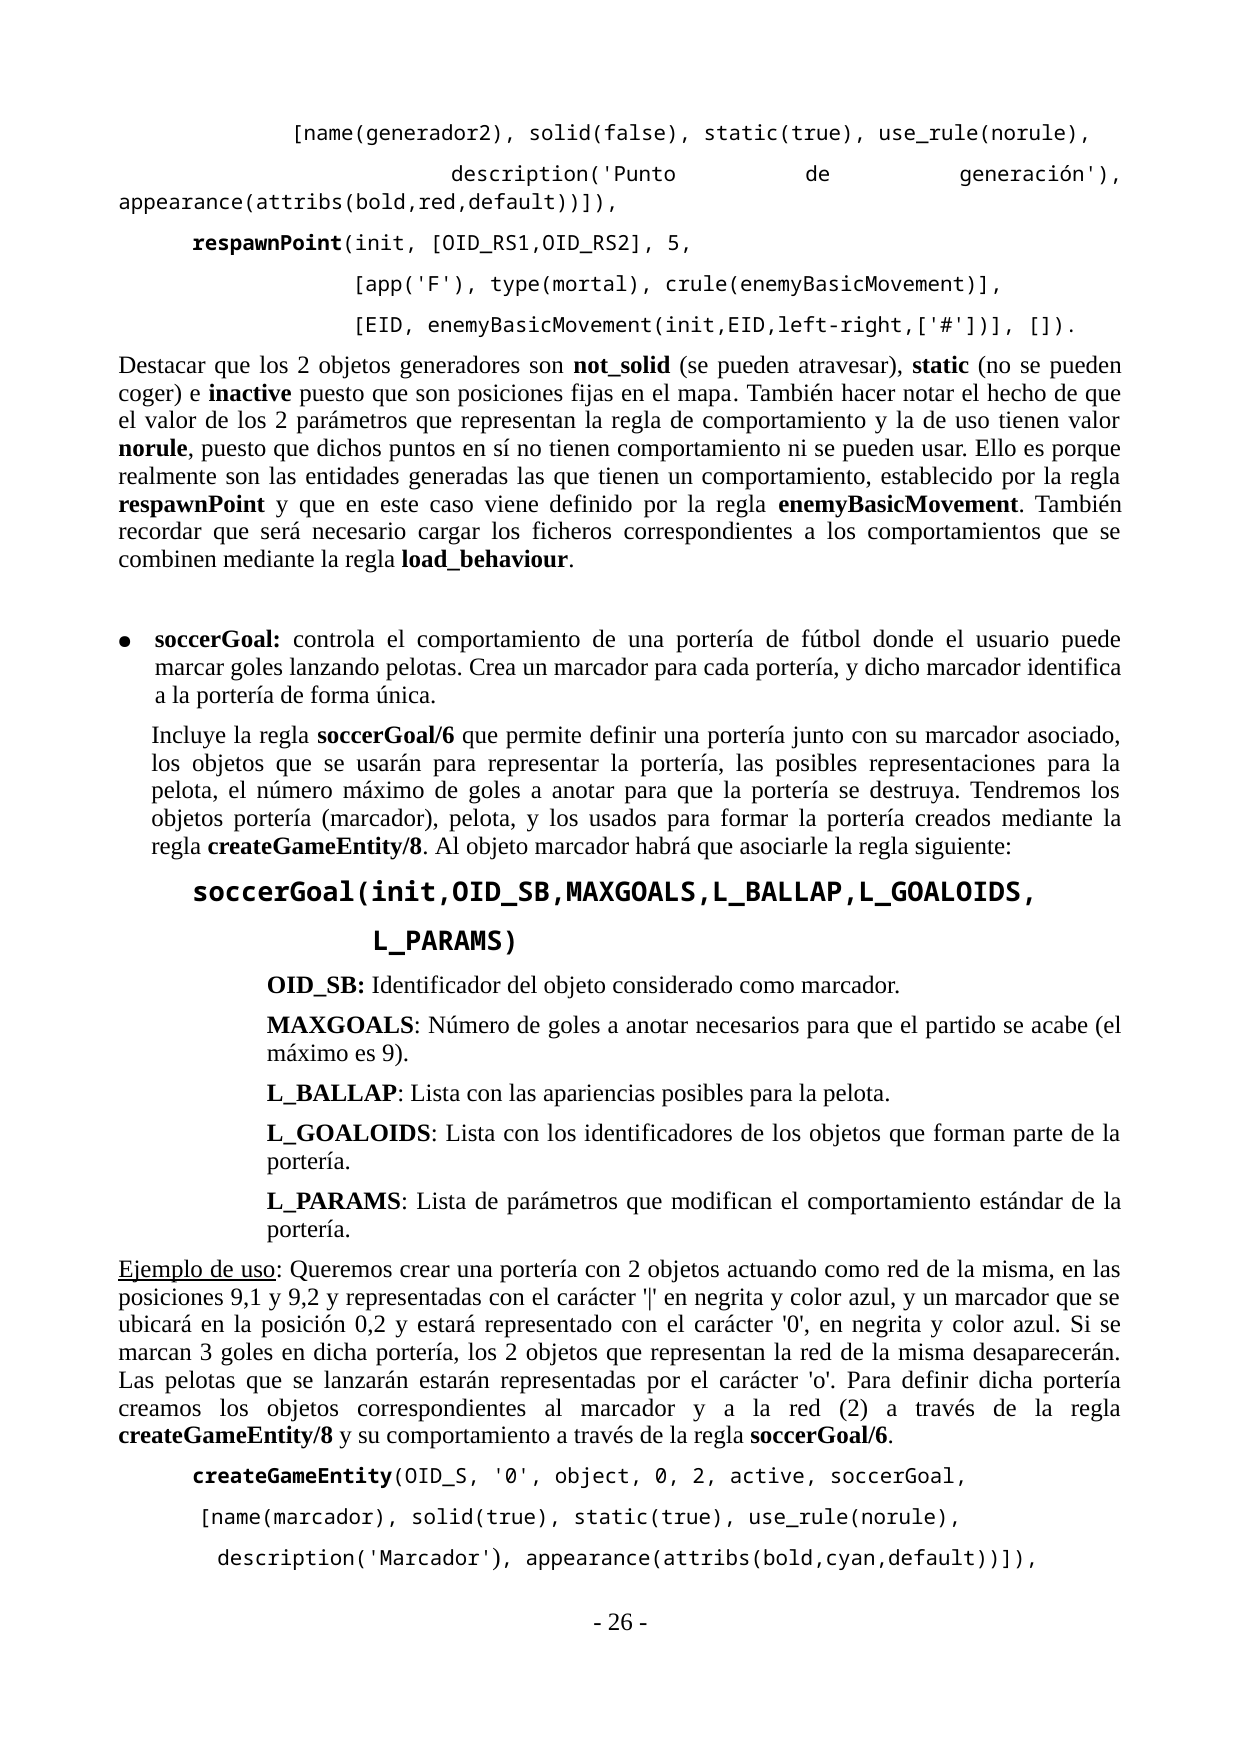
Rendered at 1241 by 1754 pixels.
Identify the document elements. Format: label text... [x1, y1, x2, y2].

text L_PARAMS) [118, 922, 1122, 958]
text L_PARAMS: Lista de parámetros que modifican el comportamiento estándar de la portería. [267, 1187, 1122, 1243]
text L_BALLAP: Lista con las apariencias posibles para la pelota. [267, 1079, 1122, 1107]
text description('Marcador'), appearance(attribs(bold,cyan,default))]), [118, 1543, 1122, 1572]
text description('Punto de generación'), appearance(attribs(bold,red,default))]), [118, 159, 1122, 216]
text [EID, enemyBasicMovement(init,EID,left-right,['#'])], []). [118, 310, 1122, 339]
text Destacar que los 2 objetos generadores son not_solid (se pueden atravesar), static (no se pueden coger) e inactive puesto que son posiciones fijas en el mapa. También hacer notar el hecho de que el valor de los 2 parámetros que representan la regla de comportamiento y la de uso tienen valor norule, puesto que dichos puntos en sí no tienen comportamiento ni se pueden usar. Ello es porque realmente son las entidades generadas las que tienen un comportamiento, establecido por la regla respawnPoint y que en este caso viene definido por la regla enemyBasicMovement. También recordar que será necesario cargar los ficheros correspondientes a los comportamientos que se combinen mediante la regla load_behaviour. [118, 351, 1122, 573]
text [name(marcador), solid(true), static(true), use_rule(norule), [118, 1502, 1122, 1531]
text L_GOALOIDS: Lista con los identificadores de los objetos que forman parte de la portería. [267, 1119, 1122, 1175]
text Incluye la regla soccerGoal/6 que permite definir una portería junto con su marcador asociado, los objetos que se usarán para representar la portería, las posibles representaciones para la pelota, el número máximo de goles a anotar para que la portería se destruya. Tendremos los objetos portería (marcador), pelota, y los usados para formar la portería creados mediante la regla createGameEntity/8. Al objeto marcador habrá que asociarle la regla siguiente: [151, 721, 1122, 860]
text respawnPoint(init, [OID_RS1,OID_RS2], 5, [118, 228, 1122, 257]
text Ejemplo de uso: Queremos crear una portería con 2 objetos actuando como red de la misma, en las posiciones 9,1 y 9,2 y representadas con el carácter '|' en negrita y color azul, y un marcador que se ubicará en la posición 0,2 y estará representado con el carácter '0', en negrita y color azul. Si se marcan 3 goles en dicha portería, los 2 objetos que representan la red de la misma desaparecerán. Las pelotas que se lanzarán estarán representadas por el carácter 'o'. Para definir dicha portería creamos los objetos correspondientes al marcador y a la red (2) a través de la regla createGameEntity/8 y su comportamiento a través de la regla soccerGoal/6. [118, 1255, 1122, 1449]
list soccerGoal: controla el comportamiento de una portería de fútbol donde el usuario puede marcar goles lanzando pelotas. Crea un marcador para cada portería, y dicho marcador identifica a la portería de forma única. [118, 626, 1122, 709]
text createGameEntity(OID_S, '0', object, 0, 2, active, soccerGoal, [118, 1462, 1122, 1490]
text [app('F'), type(mortal), crule(enemyBasicMovement)], [118, 269, 1122, 298]
text [name(generador2), solid(false), static(true), use_rule(norule), [118, 118, 1122, 147]
text OID_SB: Identificador del objeto considerado como marcador. [267, 971, 1122, 999]
text soccerGoal(init,OID_SB,MAXGOALS,L_BALLAP,L_GOALOIDS, [118, 872, 1122, 909]
text MAXGOALS: Número de goles a anotar necesarios para que el partido se acabe (el máximo es 9). [267, 1011, 1122, 1067]
